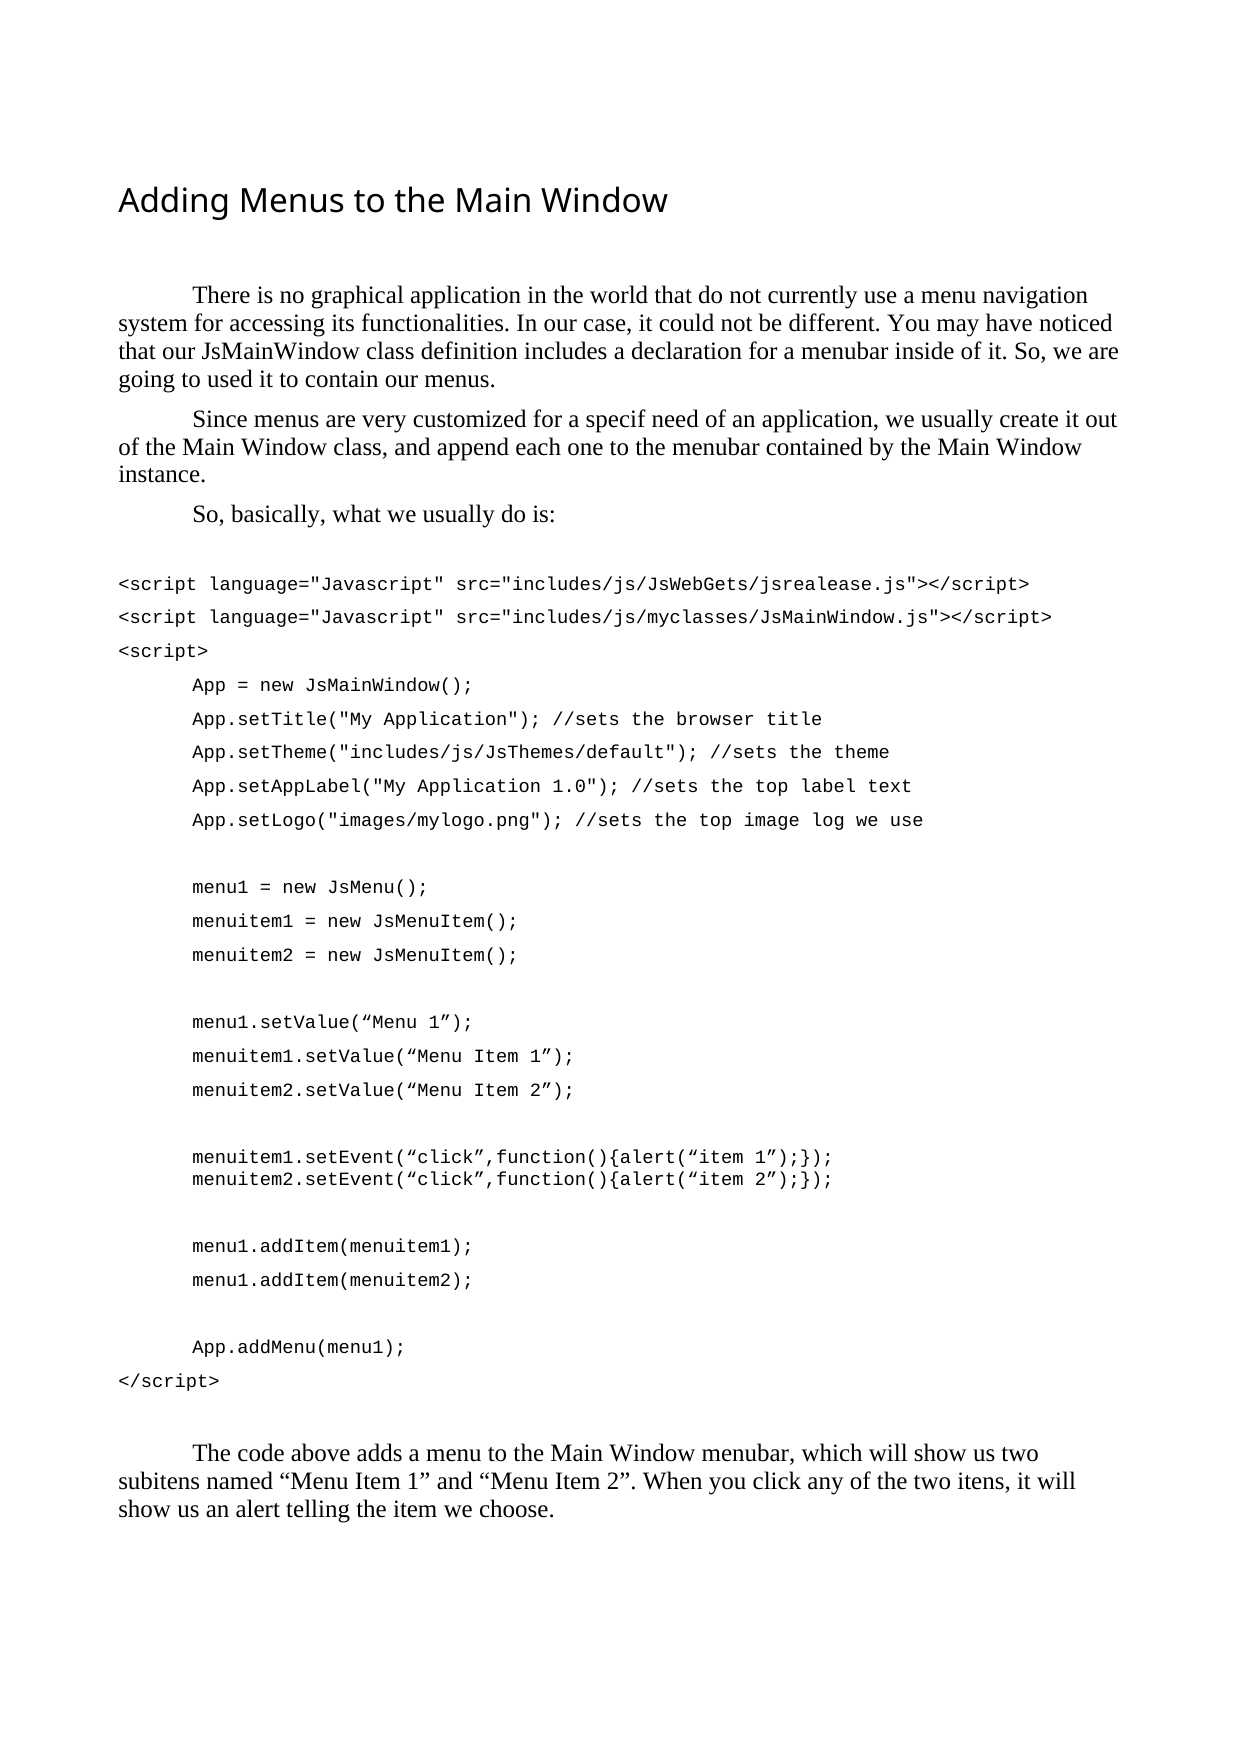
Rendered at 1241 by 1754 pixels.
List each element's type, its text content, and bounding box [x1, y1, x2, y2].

subtitle Adding Menus to the Main Window [118, 177, 1122, 223]
text menuitem2 = new JsMenuItem(); [118, 946, 1122, 967]
text <script language="Javascript" src="includes/js/myclasses/JsMainWindow.js"></script> [118, 608, 1122, 629]
text menuitem1.setEvent(“click”,function(){alert(“item 1”);}); [118, 1148, 1122, 1169]
text menuitem2.setValue(“Menu Item 2”); [118, 1081, 1122, 1102]
text menu1 = new JsMenu(); [118, 878, 1122, 899]
text menu1.addItem(menuitem2); [118, 1271, 1122, 1292]
text <script language="Javascript" src="includes/js/JsWebGets/jsrealease.js"></script> [118, 574, 1122, 596]
text </script> [118, 1372, 1122, 1393]
text menuitem1.setValue(“Menu Item 1”); [118, 1047, 1122, 1068]
text menuitem1 = new JsMenuItem(); [118, 912, 1122, 933]
text App.setTheme("includes/js/JsThemes/default"); //sets the theme [118, 743, 1122, 764]
text App.addMenu(menu1); [118, 1338, 1122, 1359]
text menuitem2.setEvent(“click”,function(){alert(“item 2”);}); [118, 1169, 1122, 1191]
text There is no graphical application in the world that do not currently use a menu navigation system for accessing its functionalities. In our case, it could not be different. You may have noticed that our JsMainWindow class definition includes a declaration for a menubar inside of it. So, we are going to used it to contain our menus. [118, 282, 1122, 392]
text menu1.addItem(menuitem1); [118, 1237, 1122, 1258]
text App.setLogo("images/mylogo.png"); //sets the top image log we use [118, 811, 1122, 832]
text App.setTitle("My Application"); //sets the browser title [118, 709, 1122, 731]
text <script> [118, 642, 1122, 663]
text The code above adds a menu to the Main Window menubar, which will show us two subitens named “Menu Item 1” and “Menu Item 2”. When you click any of the two itens, it will show us an alert telling the item we choose. [118, 1439, 1122, 1523]
text App = new JsMainWindow(); [118, 676, 1122, 697]
text App.setAppLabel("My Application 1.0"); //sets the top label text [118, 777, 1122, 798]
text Since menus are very customized for a specif need of an application, we usually create it out of the Main Window class, and append each one to the menubar contained by the Main Window instance. [118, 405, 1122, 488]
text So, basically, what we usually do is: [118, 501, 1122, 528]
text menu1.setValue(“Menu 1”); [118, 1013, 1122, 1034]
